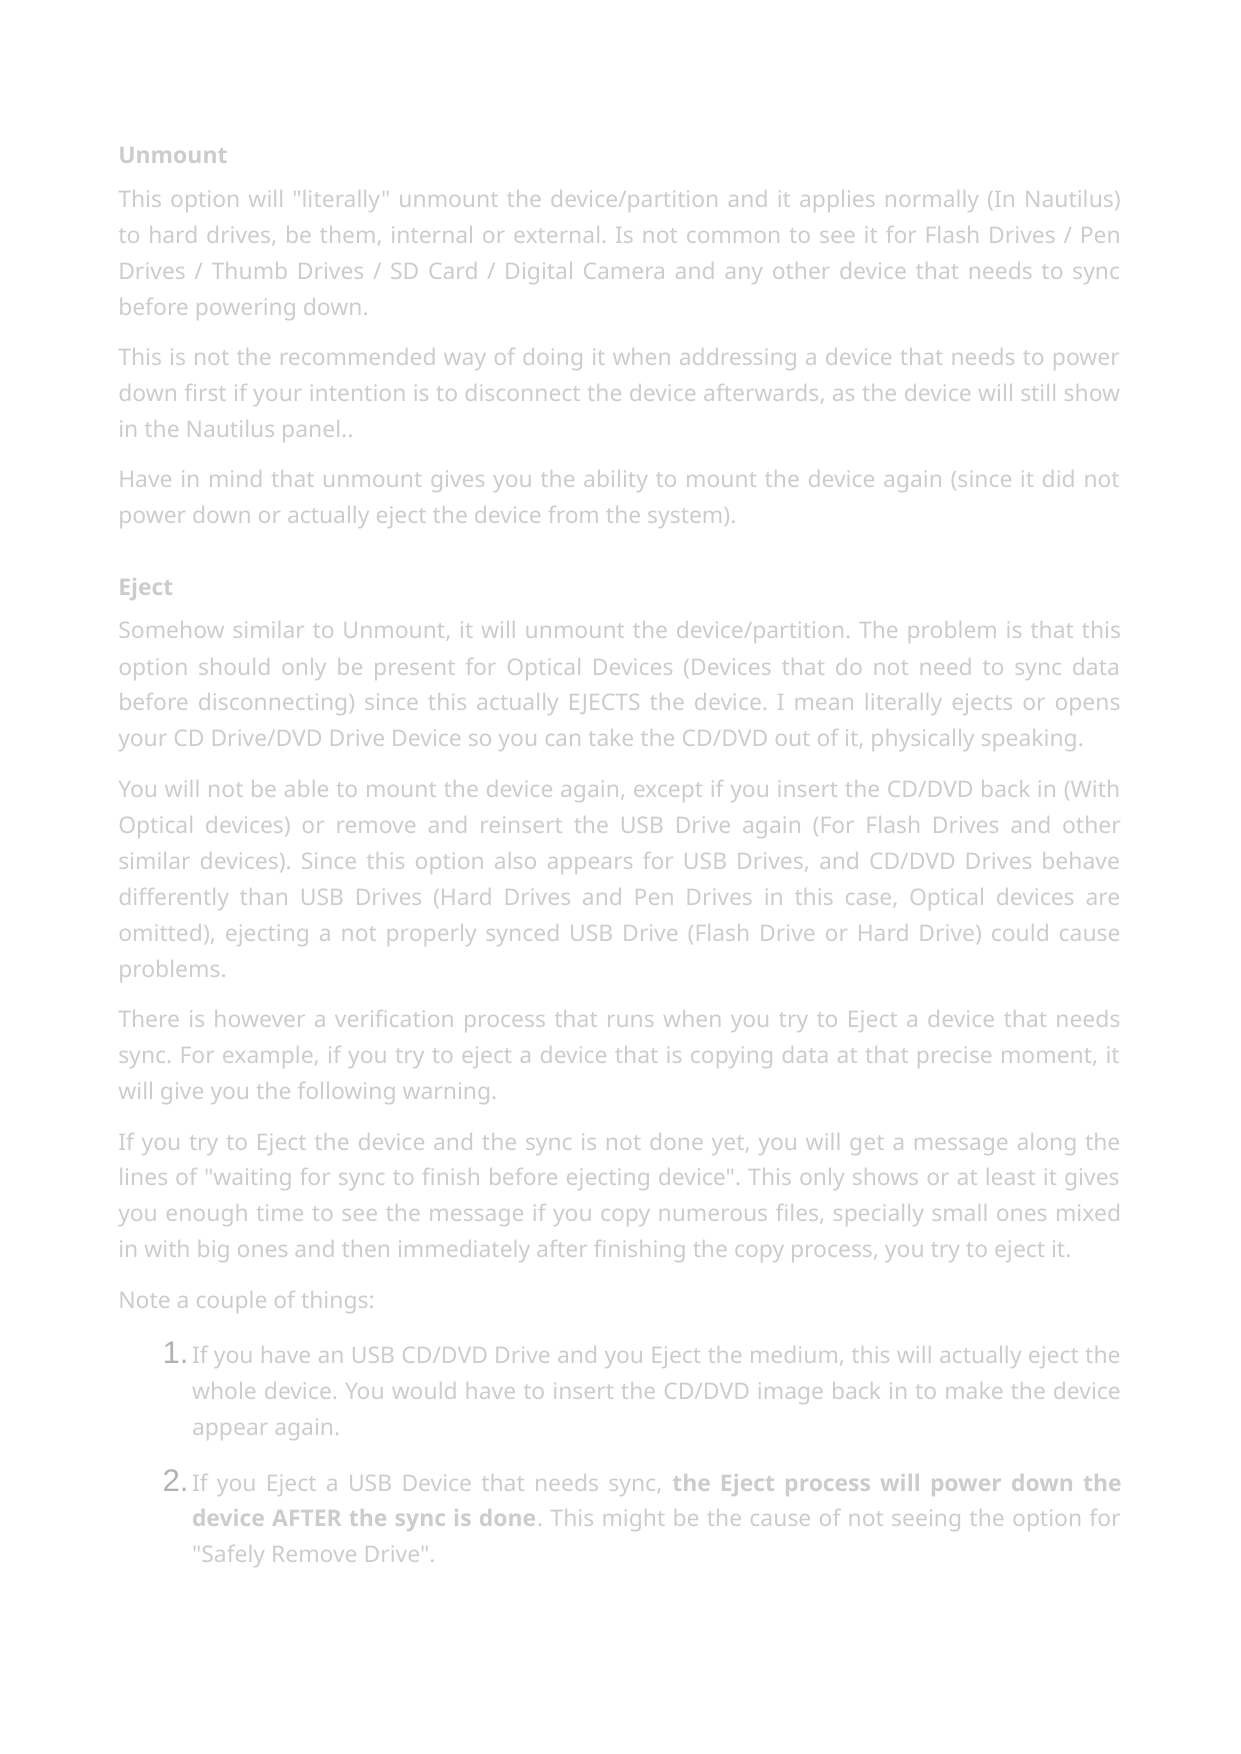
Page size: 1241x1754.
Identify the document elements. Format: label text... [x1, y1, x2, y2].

list If you have an USB CD/DVD Drive and you Eject the medium, this will actually eject the whole device. You would have to insert the CD/DVD image back in to make the device appear again. [162, 1334, 1122, 1442]
text Somehow similar to Unmount, it will unmount the device/partition. The problem is that this option should only be present for Optical Devices (Devices that do not need to sync data before disconnecting) since this actually EJECTS the device. I mean literally ejects or opens your CD Drive/DVD Drive Device so you can take the CD/DVD out of it, physically speaking. [118, 614, 1122, 753]
subtitle Unmount [118, 139, 1122, 170]
text This option will "literally" unmount the device/partition and it applies normally (In Nautilus) to hard drives, be them, internal or external. Is not common to see it for Flash Drives / Pen Drives / Thumb Drives / SD Card / Digital Camera and any other device that needs to sync before powering down. [118, 183, 1122, 322]
text This is not the recommended way of doing it when addressing a device that needs to power down first if your intention is to disconnect the device afterwards, as the device will still show in the Nautilus panel.. [118, 341, 1122, 444]
subtitle Eject [118, 571, 1122, 602]
text Have in mind that unmount gives you the ability to mount the device again (since it did not power down or actually eject the device from the system). [118, 463, 1122, 531]
text If you try to Eject the device and the sync is not done yet, you will get a message along the lines of "waiting for sync to finish before ejecting device". This only shows or at least it gives you enough time to see the message if you copy numerous files, specially small ones mixed in with big ones and then immediately after finishing the copy process, you try to eject it. [118, 1125, 1122, 1264]
list If you Eject a USB Device that needs sync, the Eject process will power down the device AFTER the sync is done. This might be the cause of not seeing the option for "Safely Remove Drive". [162, 1462, 1122, 1569]
text You will not be able to mount the device again, except if you insert the CD/DVD back in (With Optical devices) or remove and reinsert the USB Drive again (For Flash Drives and other similar devices). Since this option also appears for USB Drives, and CD/DVD Drives behave differently than USB Drives (Hard Drives and Pen Drives in this case, Optical devices are omitted), ejecting a not properly synced USB Drive (Flash Drive or Hard Drive) could cause problems. [118, 773, 1122, 984]
text Note a couple of things: [118, 1284, 1122, 1315]
text There is however a verification process that runs when you try to Eject a device that needs sync. For example, if you try to eject a device that is copying data at that precise moment, it will give you the following warning. [118, 1003, 1122, 1106]
